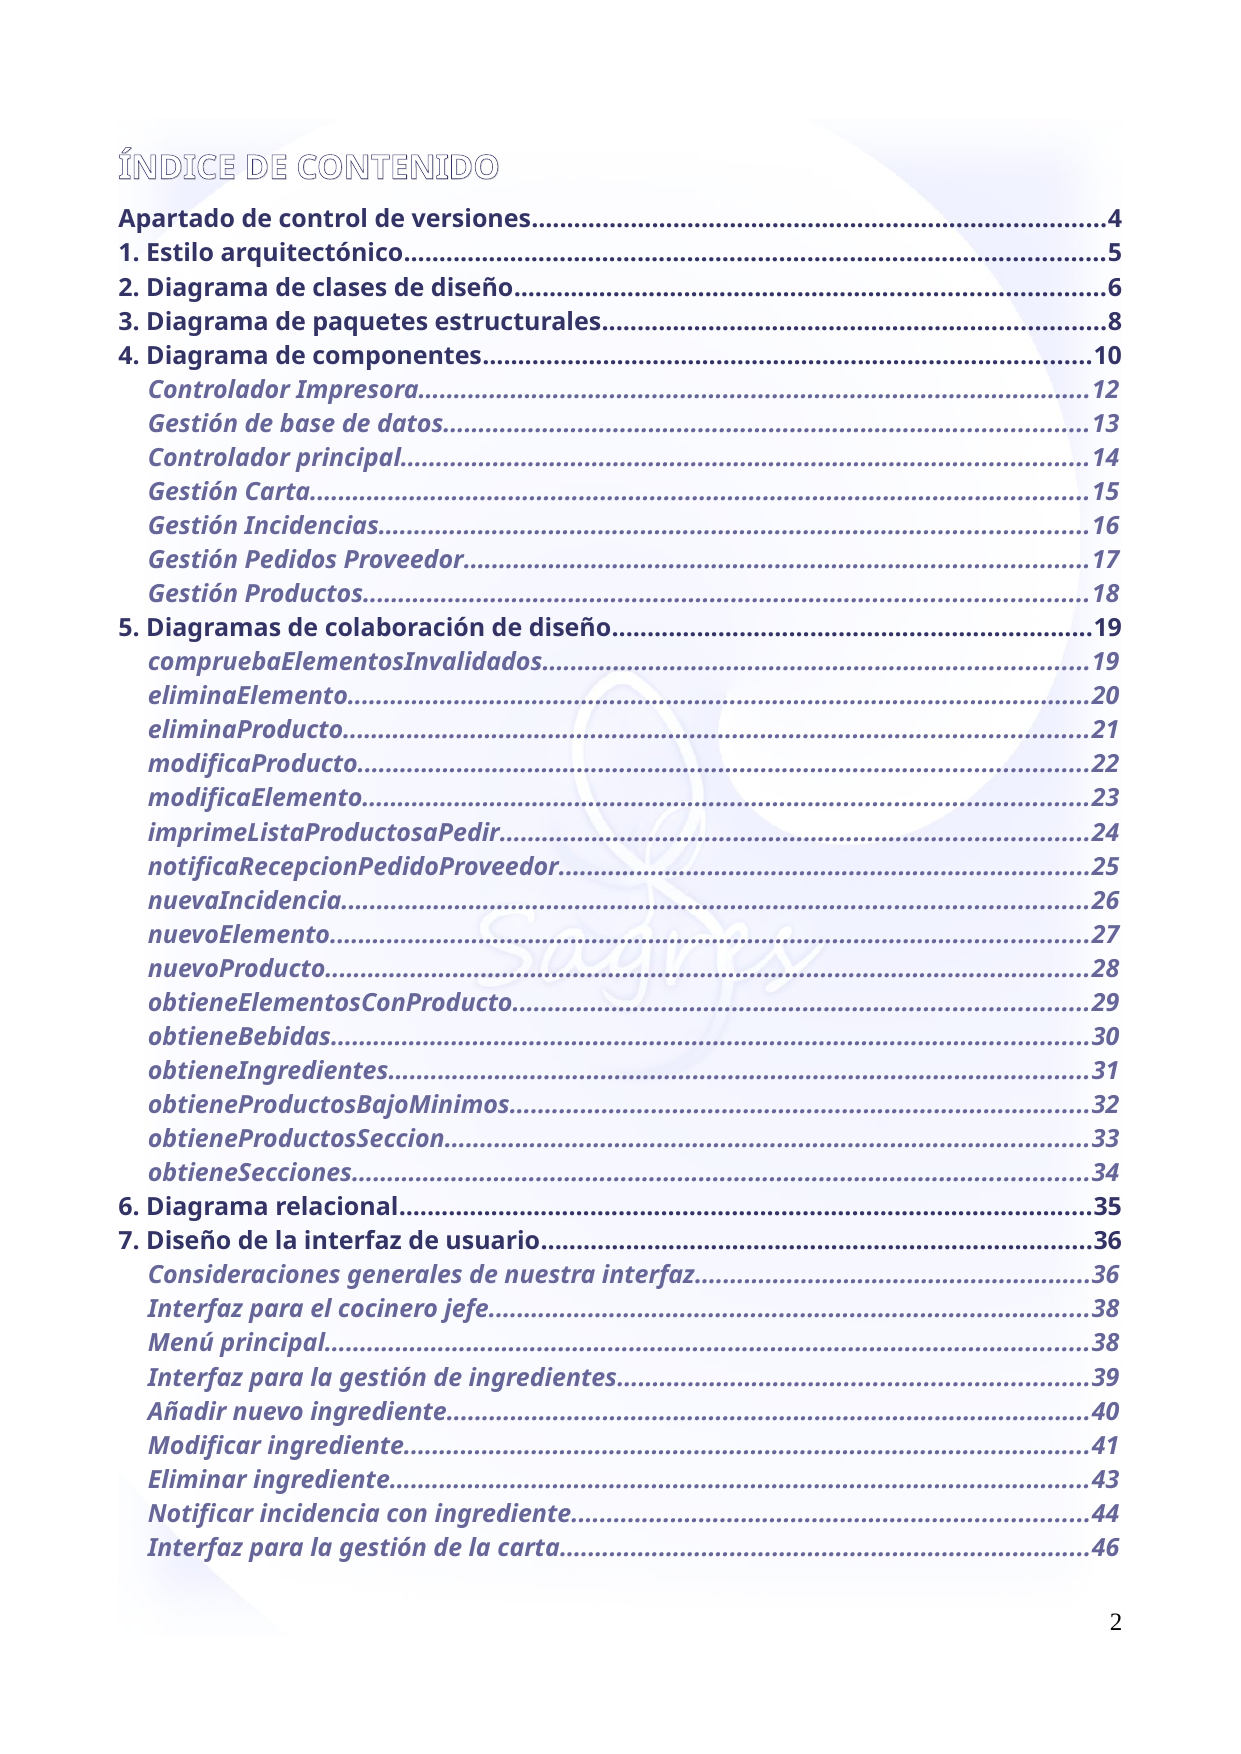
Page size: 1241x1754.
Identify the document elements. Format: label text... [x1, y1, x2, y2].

text nuevoProducto 28 [148, 950, 1122, 984]
text 6. Diagrama relacional 35 [118, 1189, 1122, 1223]
text Controlador principal 14 [148, 439, 1122, 473]
text 5. Diagramas de colaboración de diseño 19 [118, 610, 1122, 644]
text obtieneProductosSeccion 33 [148, 1121, 1122, 1155]
picture [118, 1257, 1122, 1636]
text obtieneProductosBajoMinimos 32 [148, 1087, 1122, 1121]
picture [118, 644, 148, 1189]
text Apartado de control de versiones 4 [118, 201, 1122, 235]
text nuevoElemento 27 [148, 916, 1122, 950]
text Modificar ingrediente 41 [148, 1427, 1122, 1461]
text obtieneSecciones 34 [148, 1155, 1122, 1189]
text Notificar incidencia con ingrediente 44 [148, 1495, 1122, 1529]
text Eliminar ingrediente 43 [148, 1461, 1122, 1495]
text 4. Diagrama de componentes 10 [118, 337, 1122, 371]
text Gestión Productos 18 [148, 576, 1122, 610]
text 2. Diagrama de clases de diseño 6 [118, 269, 1122, 303]
text Interfaz para la gestión de la carta 46 [148, 1529, 1122, 1563]
subtitle Índice de contenido [118, 143, 1122, 188]
text eliminaElemento 20 [148, 678, 1122, 712]
picture [118, 188, 1122, 201]
picture [118, 371, 148, 610]
text compruebaElementosInvalidados 19 [148, 644, 1122, 678]
text obtieneBebidas 30 [148, 1018, 1122, 1053]
text eliminaProducto 21 [148, 712, 1122, 746]
text Gestión de base de datos 13 [148, 405, 1122, 439]
text Interfaz para la gestión de ingredientes 39 [148, 1359, 1122, 1393]
picture [118, 118, 1122, 143]
text 3. Diagrama de paquetes estructurales 8 [118, 303, 1122, 337]
text modificaProducto 22 [148, 746, 1122, 780]
text Controlador Impresora 12 [148, 371, 1122, 405]
text Añadir nuevo ingrediente 40 [148, 1393, 1122, 1427]
text modificaElemento 23 [148, 780, 1122, 814]
text 7. Diseño de la interfaz de usuario 36 [118, 1223, 1122, 1257]
text Consideraciones generales de nuestra interfaz 36 [148, 1257, 1122, 1291]
text 1. Estilo arquitectónico 5 [118, 235, 1122, 269]
text Gestión Carta 15 [148, 473, 1122, 508]
text notificaRecepcionPedidoProveedor 25 [148, 848, 1122, 882]
text Gestión Incidencias 16 [148, 508, 1122, 542]
text nuevaIncidencia 26 [148, 882, 1122, 916]
text Gestión Pedidos Proveedor 17 [148, 542, 1122, 576]
text obtieneIngredientes 31 [148, 1053, 1122, 1087]
text Interfaz para el cocinero jefe 38 [148, 1291, 1122, 1325]
text imprimeListaProductosaPedir 24 [148, 814, 1122, 848]
text Menú principal 38 [148, 1325, 1122, 1359]
text obtieneElementosConProducto 29 [148, 984, 1122, 1018]
